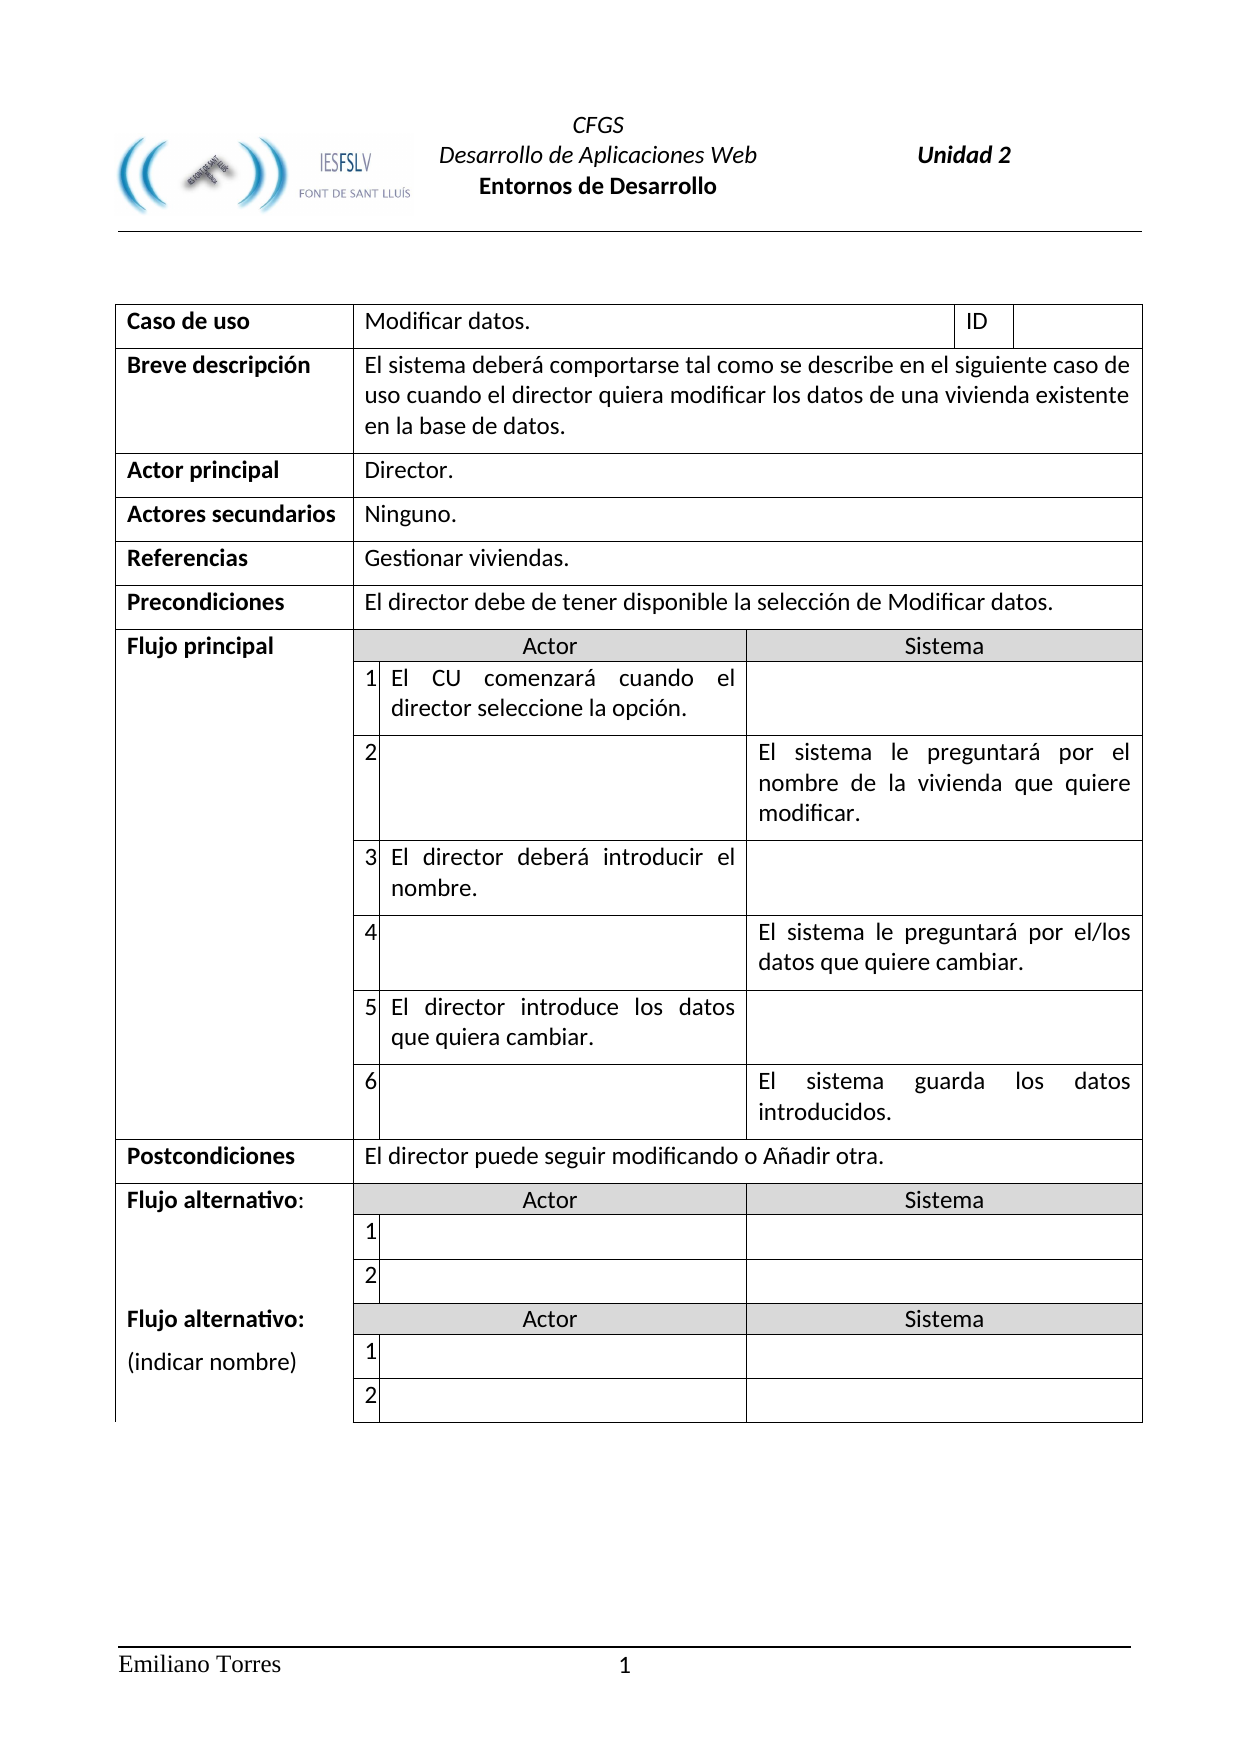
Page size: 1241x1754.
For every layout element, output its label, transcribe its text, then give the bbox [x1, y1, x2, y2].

table_cell [747, 1379, 1142, 1422]
table_cell [380, 916, 746, 989]
table_cell Director. [354, 454, 1142, 497]
table_cell Breve descripción [116, 349, 353, 453]
table_cell 1 [354, 1335, 379, 1378]
table_header [1014, 305, 1142, 348]
table_cell Ninguno. [354, 498, 1142, 541]
table_cell Referencias [116, 542, 353, 585]
table_cell [747, 841, 1142, 915]
table_cell [380, 1065, 746, 1139]
table_cell El director deberá introducir el nombre. [380, 841, 746, 915]
table_cell 6 [354, 1065, 379, 1139]
table_cell El director debe de tener disponible la selección de Modificar datos. [354, 586, 1142, 629]
table_cell [747, 1215, 1142, 1258]
table_cell El sistema le preguntará por el/los datos que quiere cambiar. [747, 916, 1142, 989]
table_cell Sistema [747, 1184, 1142, 1214]
table_cell 2 [354, 1379, 379, 1422]
table_cell 2 [354, 736, 379, 840]
table_cell Actor [354, 1184, 746, 1214]
table_cell Actores secundarios [116, 498, 353, 541]
table_cell 2 [354, 1260, 379, 1302]
table_cell Gestionar viviendas. [354, 542, 1142, 585]
table_cell [747, 1260, 1142, 1302]
table_cell Actor principal [116, 454, 353, 497]
table_cell Flujo alternativo: [116, 1184, 353, 1302]
table_cell Flujo principal [116, 630, 353, 1139]
table_cell [380, 1335, 746, 1378]
table_cell Actor [354, 630, 746, 661]
table_cell Sistema [747, 630, 1142, 661]
table_cell Sistema [747, 1304, 1142, 1334]
table_cell 5 [354, 991, 379, 1064]
table_cell 1 [354, 662, 379, 735]
table_cell Precondiciones [116, 586, 353, 629]
table_cell 1 [354, 1215, 379, 1258]
table_cell Postcondiciones [116, 1140, 353, 1183]
table_cell El director puede seguir modificando o Añadir otra. [354, 1140, 1142, 1183]
table_cell El sistema le preguntará por el nombre de la vivienda que quiere modificar. [747, 736, 1142, 840]
table_cell [380, 1379, 746, 1422]
table_cell 3 [354, 841, 379, 915]
table_cell El CU comenzará cuando el director seleccione la opción. [380, 662, 746, 735]
table_cell El sistema deberá comportarse tal como se describe en el siguiente caso de uso cuando el director quiera modificar los datos de una vivienda existente en la base de datos. [354, 349, 1142, 453]
table_cell Flujo alternativo: (indicar nombre) [116, 1303, 353, 1422]
table_cell El sistema guarda los datos introducidos. [747, 1065, 1142, 1139]
table_cell [380, 1215, 746, 1258]
table_header Caso de uso [116, 305, 353, 348]
table_header ID [955, 305, 1013, 348]
table_cell El director introduce los datos que quiera cambiar. [380, 991, 746, 1064]
table_cell 4 [354, 916, 379, 989]
table_cell [747, 662, 1142, 735]
table_cell Actor [354, 1304, 746, 1334]
table_cell [380, 1260, 746, 1302]
table_cell [747, 1335, 1142, 1378]
table_cell [380, 736, 746, 840]
picture [114, 133, 414, 216]
table_header Modificar datos. [354, 305, 954, 348]
table_cell [747, 991, 1142, 1064]
